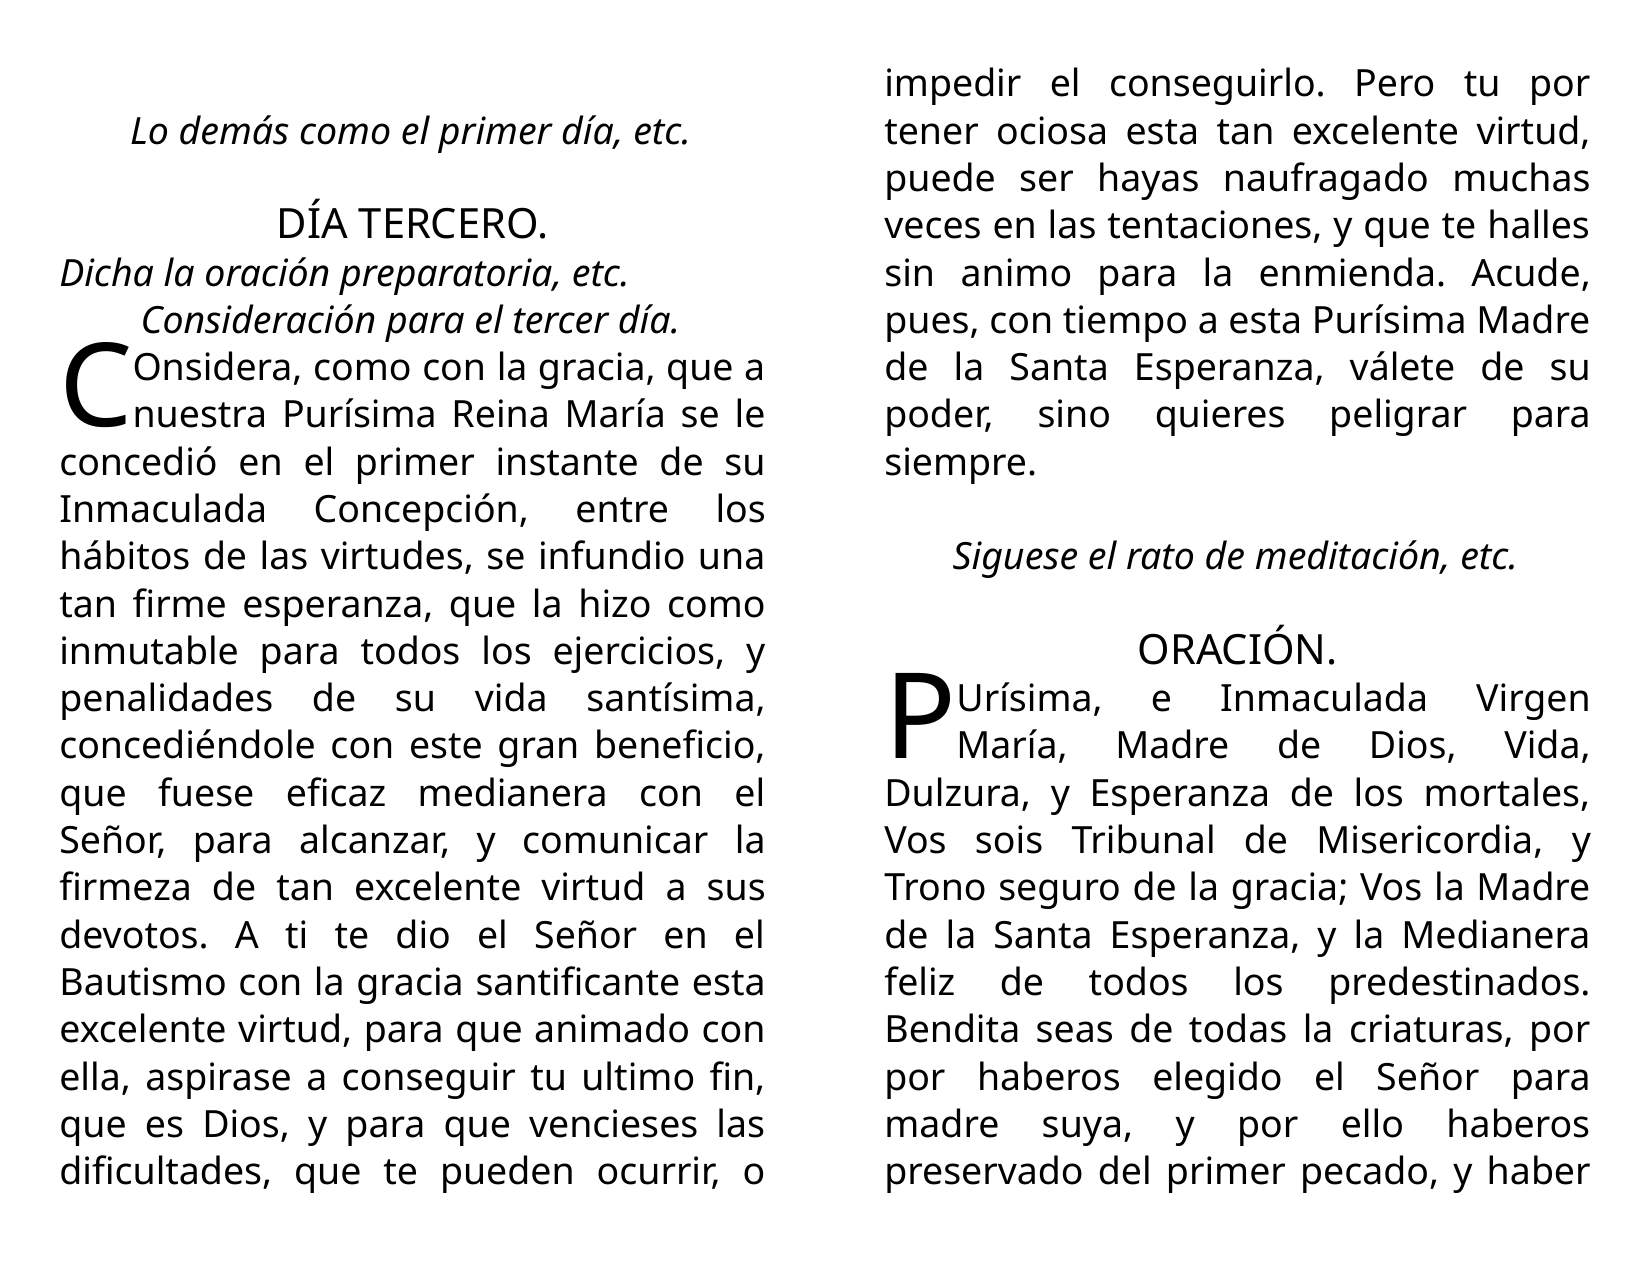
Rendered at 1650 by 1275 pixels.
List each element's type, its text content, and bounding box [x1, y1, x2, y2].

text impedir el conseguirlo. Pero tu por tener ociosa esta tan excelente virtud, puede ser hayas naufragado muchas veces en las tentaciones, y que te halles sin animo para la enmienda. Acude, pues, con tiempo a esta Purísima Madre de la Santa Esperanza, válete de su poder, sino quieres peligrar para siempre. [884, 59, 1591, 485]
text PUrísima, e Inmaculada Virgen María, Madre de Dios, Vida, Dulzura, y Esperanza de los mortales, Vos sois Tribunal de Misericordia, y Trono seguro de la gracia; Vos la Madre de la Santa Esperanza, y la Medianera feliz de todos los predestinados. Bendita seas de todas la criaturas, por por haberos elegido el Señor para madre suya, y por ello haberos preservado del primer pecado, y haber [884, 674, 1591, 1194]
text COnsidera, como con la gracia, que a nuestra Purísima Reina María se le concedió en el primer instante de su Inmaculada Concepción, entre los hábitos de las virtudes, se infundio una tan firme esperanza, que la hizo como inmutable para todos los ejercicios, y penalidades de su vida santísima, concediéndole con este gran beneficio, que fuese eficaz medianera con el Señor, para alcanzar, y comunicar la firmeza de tan excelente virtud a sus devotos. A ti te dio el Señor en el Bautismo con la gracia santificante esta excelente virtud, para que animado con ella, aspirase a conseguir tu ultimo fin, que es Dios, y para que vencieses las dificultades, que te pueden ocurrir, o [59, 343, 766, 1194]
text Lo demás como el primer día, etc. [59, 106, 766, 154]
text ORACIÓN. [884, 627, 1591, 674]
text Siguese el rato de meditación, etc. [884, 532, 1591, 579]
text Consideración para el tercer día. [59, 296, 766, 343]
text Dicha la oración preparatoria, etc. [59, 248, 766, 296]
text DÍA TERCERO. [59, 201, 766, 248]
